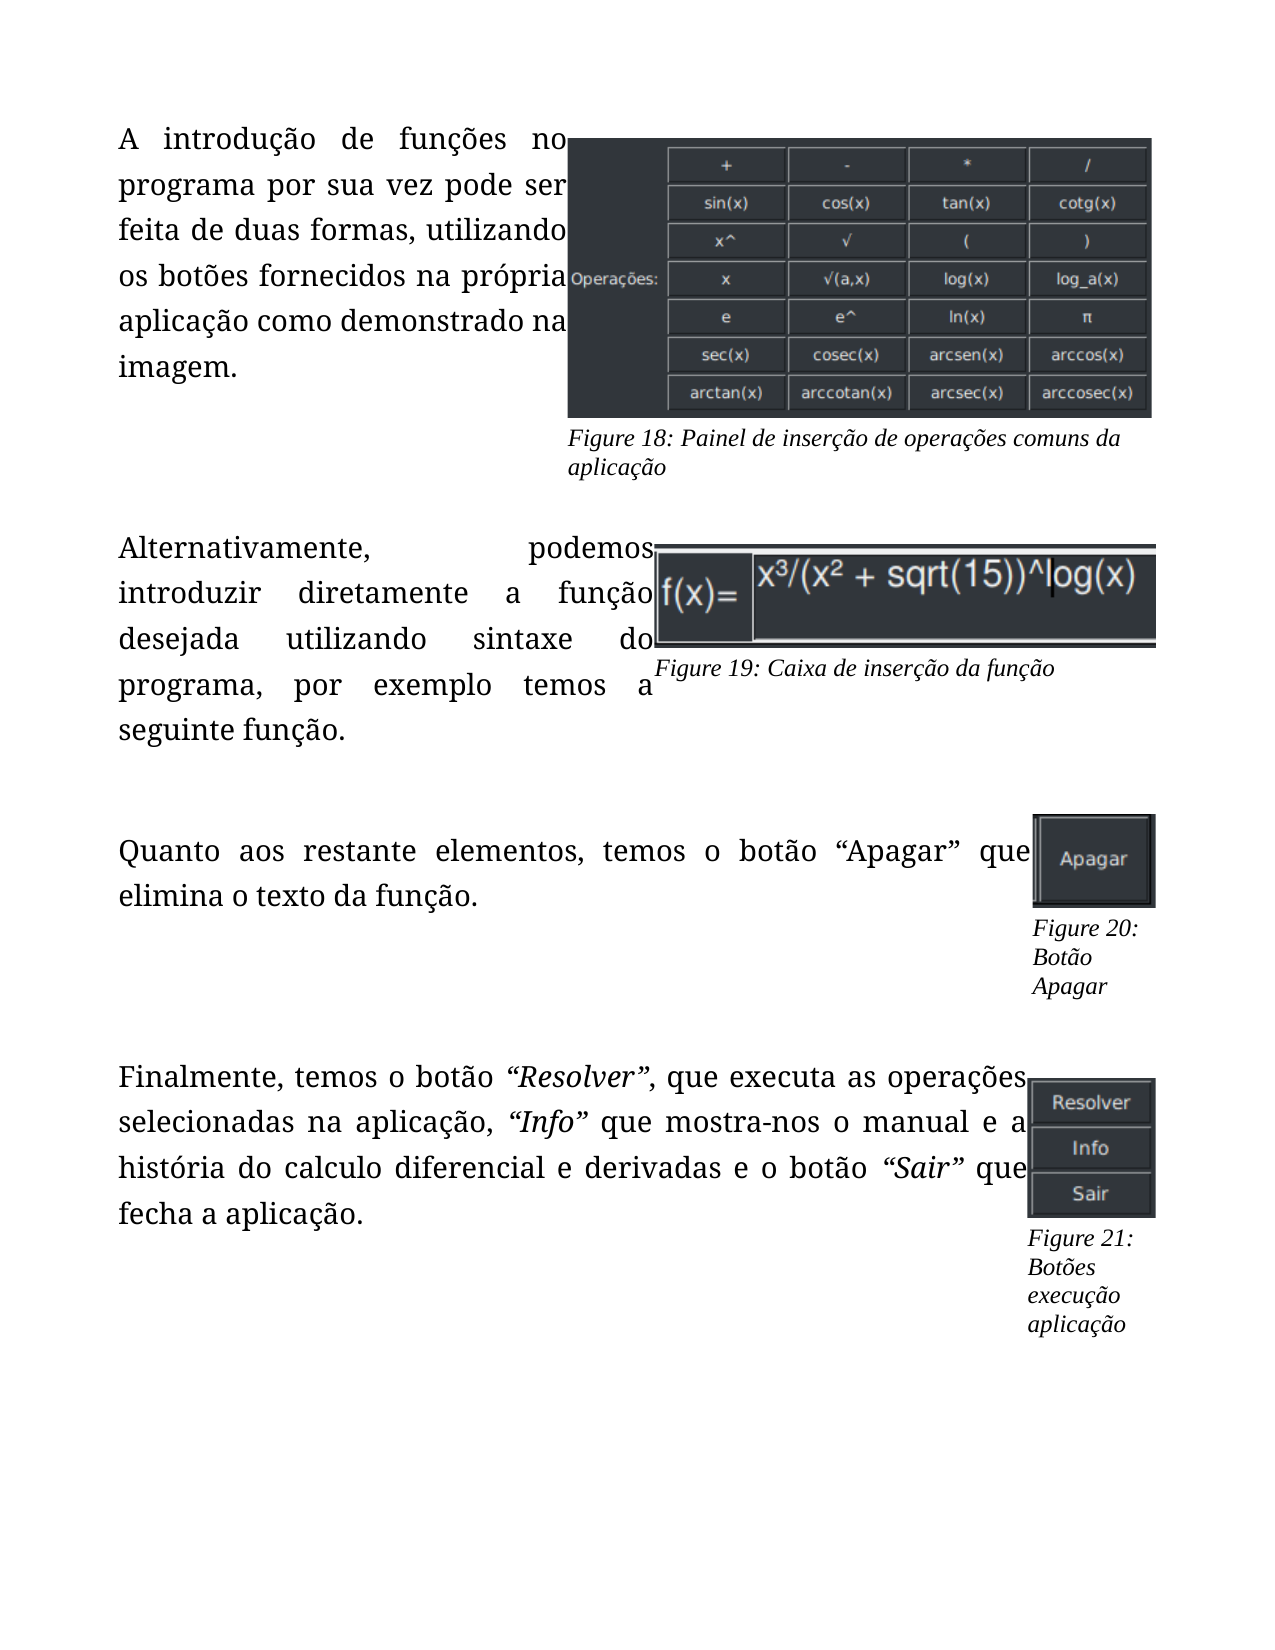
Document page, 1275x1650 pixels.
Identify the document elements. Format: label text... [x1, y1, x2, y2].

subtitle A introdução de funções no programa por sua vez pode ser feita de duas formas, utilizando os botões fornecidos na própria aplicação como demonstrado na imagem. [118, 118, 1157, 386]
picture [567, 138, 1152, 418]
picture [1027, 1078, 1156, 1218]
text Figure 20: Botão Apagar [1032, 908, 1156, 999]
subtitle Finalmente, temos o botão “Resolver”, que executa as operações selecionadas na aplicação, “Info” que mostra-nos o manual e a história do calculo diferencial e derivadas e o botão “Sair” que fecha a aplicação. [118, 1056, 1157, 1233]
subtitle Quanto aos restante elementos, temos o botão “Apagar” que elimina o texto da função. [118, 830, 1032, 915]
picture [654, 544, 1156, 648]
picture [1032, 814, 1156, 908]
text Figure 18: Painel de inserção de operações comuns da aplicação [568, 418, 1152, 480]
subtitle Alternativamente, podemos introduzir diretamente a função desejada utilizando sintaxe do programa, por exemplo temos a seguinte função. [118, 527, 1157, 749]
text Figure 19: Caixa de inserção da função [654, 648, 1156, 682]
text Figure 21: Botões execução aplicação [1027, 1218, 1156, 1338]
